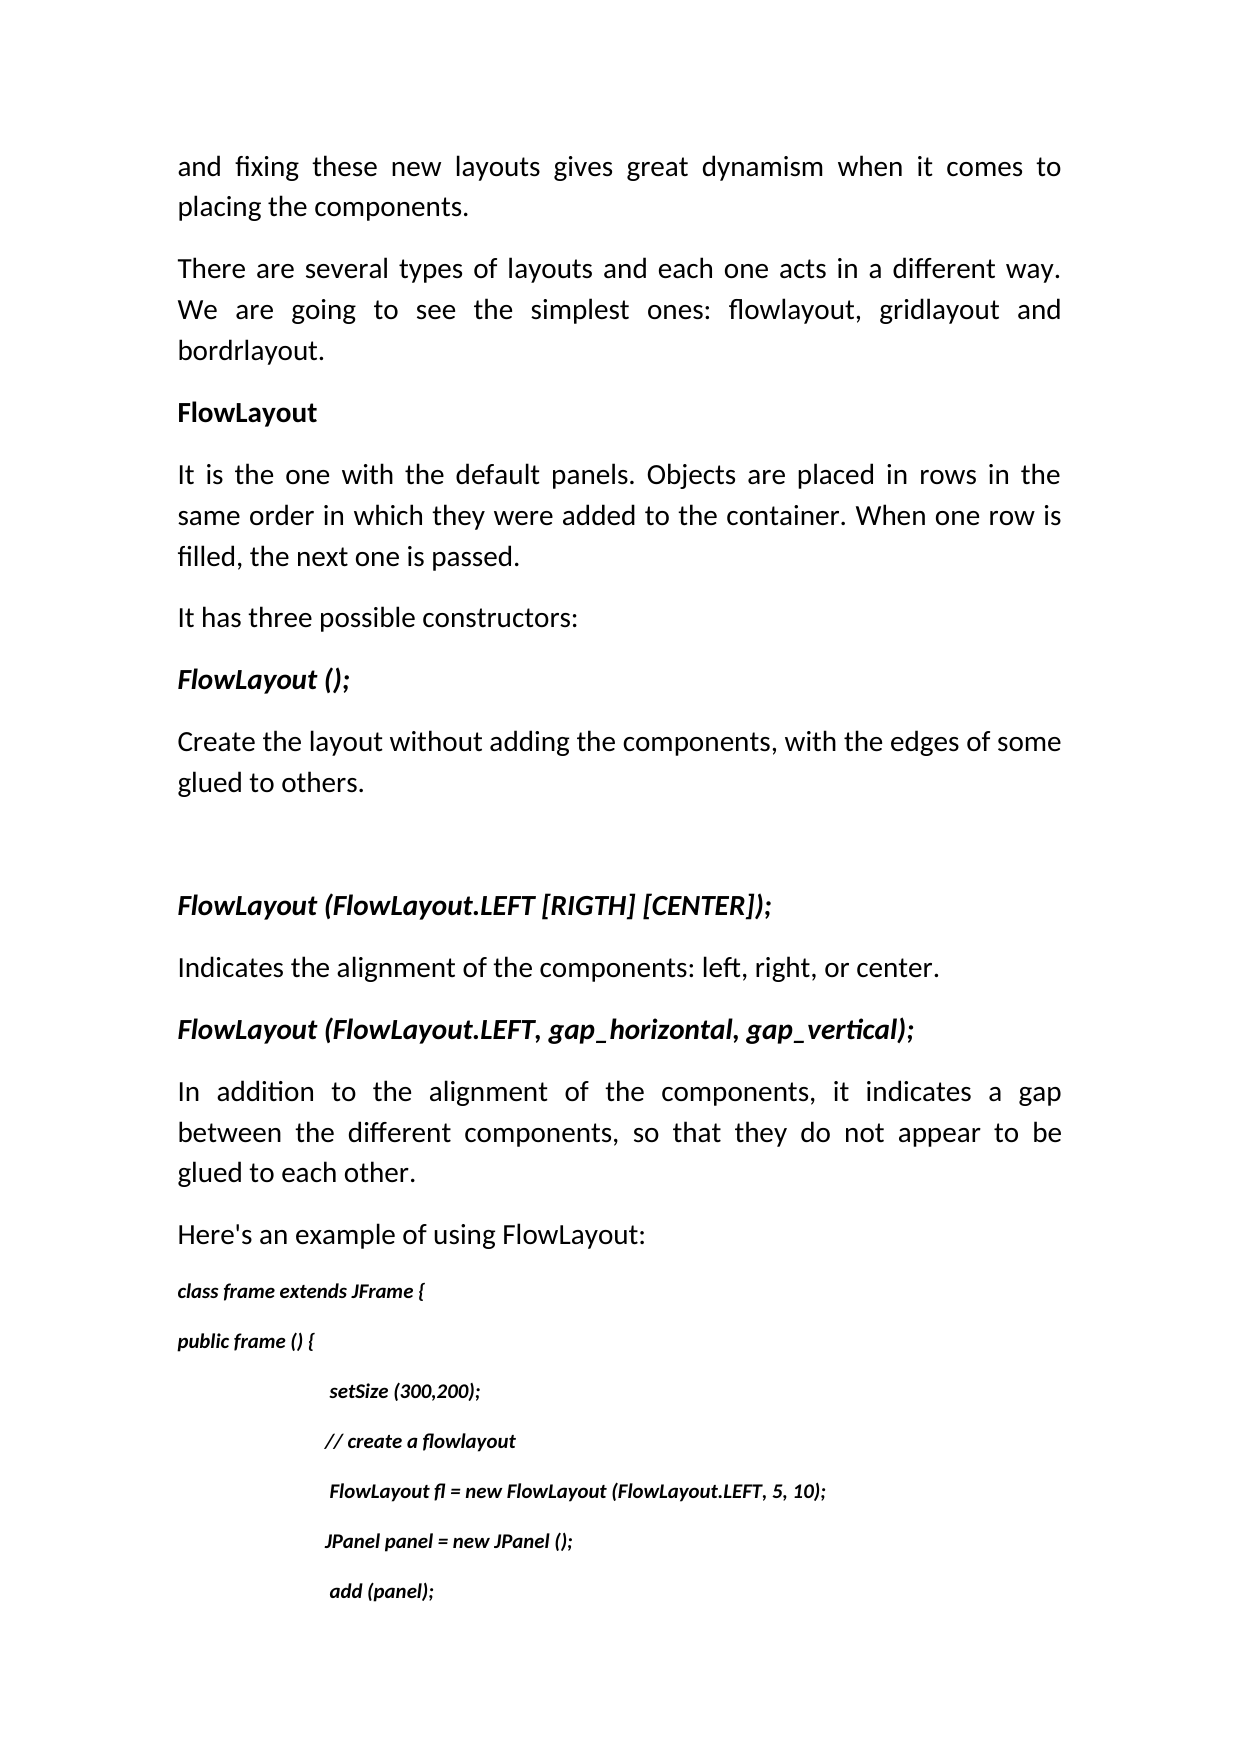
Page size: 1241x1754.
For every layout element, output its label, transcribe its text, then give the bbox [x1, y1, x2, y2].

text and fixing these new layouts gives great dynamism when it comes to placing the components. [177, 148, 1063, 224]
text FlowLayout (); [177, 661, 1063, 697]
text class frame extends JFrame { [177, 1278, 1063, 1303]
text Here's an example of using FlowLayout: [177, 1216, 1063, 1252]
text FlowLayout fl = new FlowLayout (FlowLayout.LEFT, 5, 10); [177, 1478, 1063, 1503]
text There are several types of layouts and each one acts in a different way. We are going to see the simplest ones: flowlayout, gridlayout and bordrlayout. [177, 250, 1063, 368]
text public frame () { [177, 1328, 1063, 1353]
text // create a flowlayout [177, 1428, 1063, 1453]
text FlowLayout [177, 394, 1063, 429]
text FlowLayout (FlowLayout.LEFT, gap_horizontal, gap_vertical); [177, 1011, 1063, 1047]
text FlowLayout (FlowLayout.LEFT [RIGTH] [CENTER]); [177, 887, 1063, 923]
text JPanel panel = new JPanel (); [251, 1528, 1063, 1553]
text In addition to the alignment of the components, it indicates a gap between the different components, so that they do not appear to be glued to each other. [177, 1073, 1063, 1190]
text add (panel); [177, 1578, 1063, 1603]
text It is the one with the default panels. Objects are placed in rows in the same order in which they were added to the container. When one row is filled, the next one is passed. [177, 456, 1063, 573]
text Indicates the alignment of the components: left, right, or center. [177, 949, 1063, 985]
text Create the layout without adding the components, with the edges of some glued to others. [177, 723, 1063, 799]
text It has three possible constructors: [177, 599, 1063, 635]
text setSize (300,200); [177, 1378, 1063, 1403]
